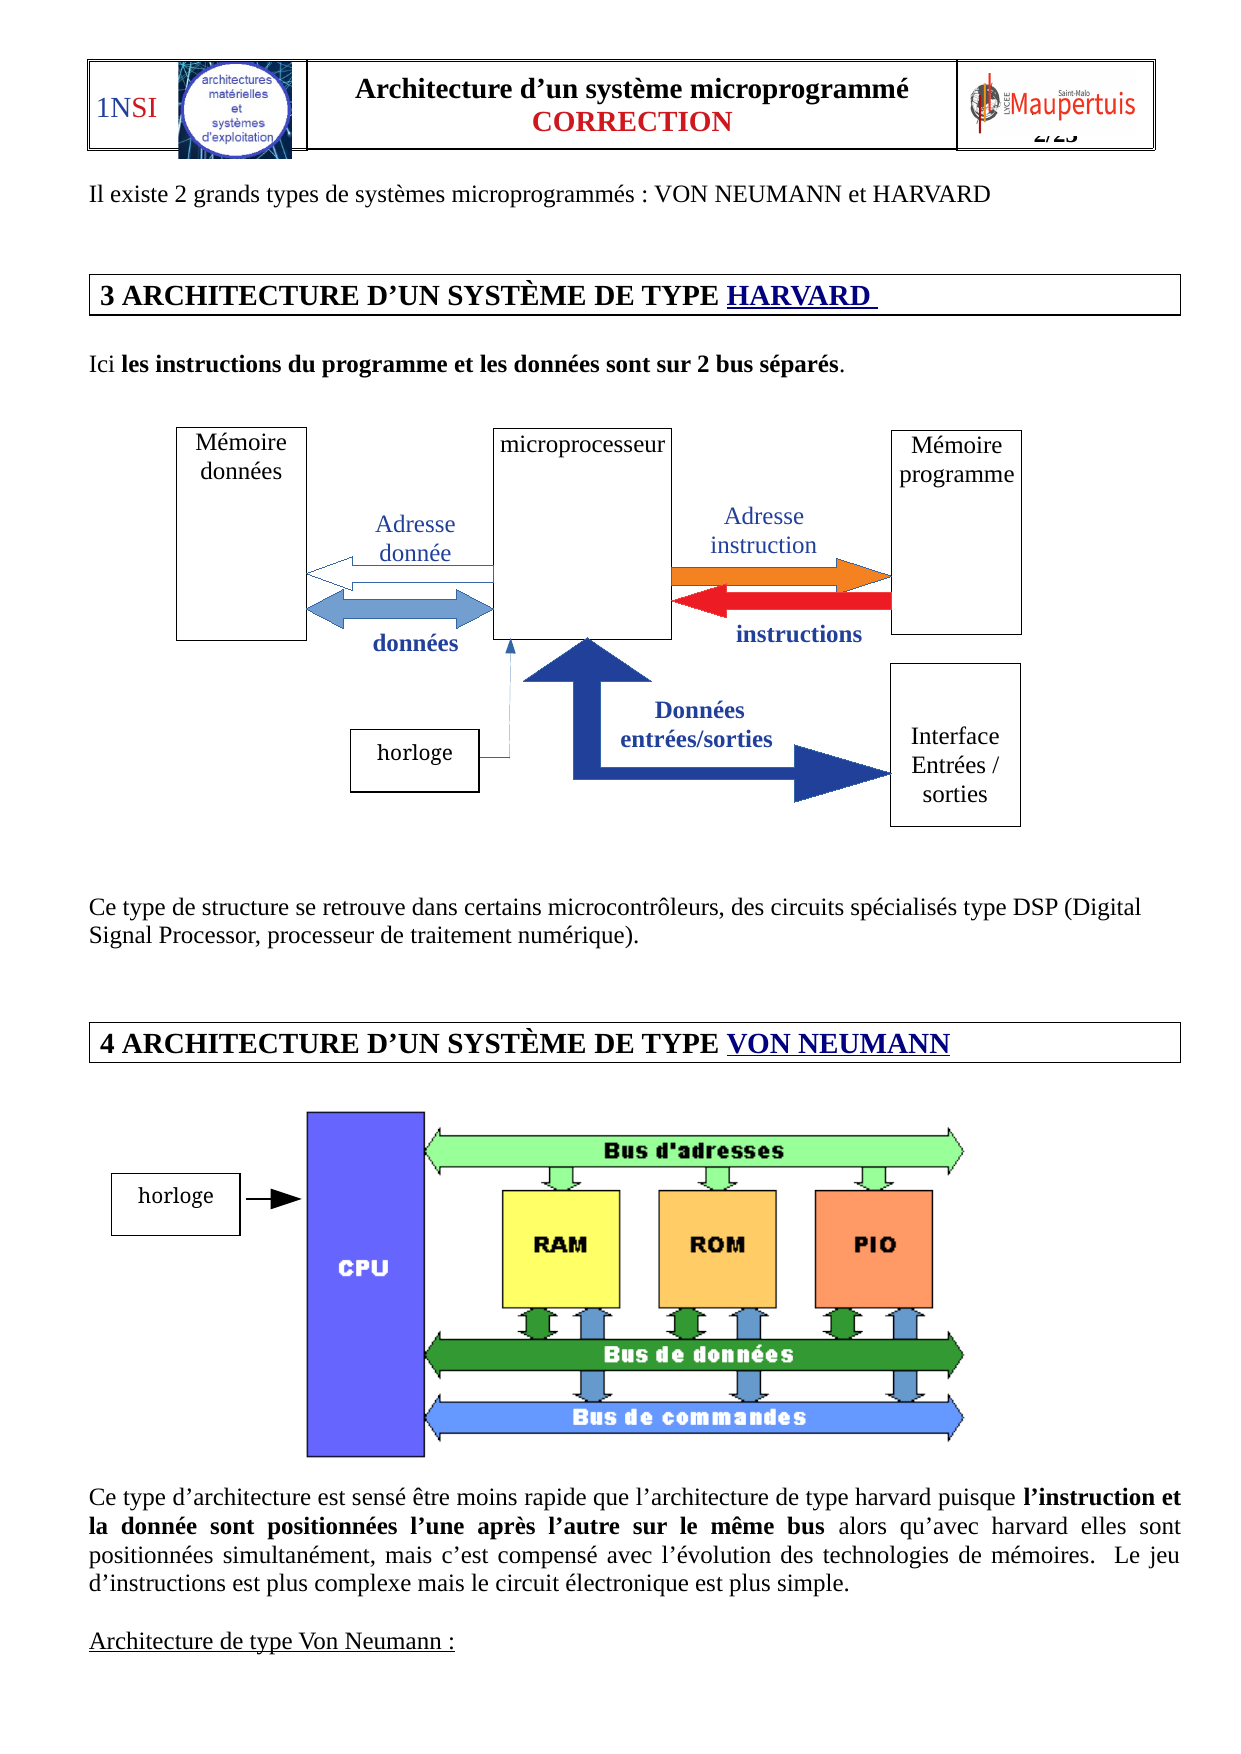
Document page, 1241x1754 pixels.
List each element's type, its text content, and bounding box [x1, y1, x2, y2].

text Ce type d’architecture est sensé être moins rapide que l’architecture de type harvard puisque l’instruction et la donnée sont positionnées l’une après l’autre sur le même bus alors qu’avec harvard elles sont positionnées simultanément, mais c’est compensé avec l’évolution des technologies de mémoires. Le jeu d’instructions est plus complexe mais le circuit électronique est plus simple. [88, 1482, 1181, 1597]
picture [970, 70, 1137, 136]
subtitle ARCHITECTURE D’UN SYSTÈME DE TYPE HARVARD [90, 275, 1180, 314]
picture [291, 1096, 979, 1472]
text horloge [366, 738, 463, 766]
text Ce type de structure se retrouve dans certains microcontrôleurs, des circuits spécialisés type DSP (Digital Signal Processor, processeur de traitement numérique). [88, 892, 1181, 949]
text Ici les instructions du programme et les données sont sur 2 bus séparés. [88, 349, 1181, 378]
subtitle ARCHITECTURE D’UN SYSTÈME DE TYPE VON NEUMANN [90, 1023, 1180, 1062]
text Architecture de type Von Neumann : [88, 1626, 1181, 1655]
text horloge [127, 1181, 224, 1210]
text Il existe 2 grands types de systèmes microprogrammés : VON NEUMANN et HARVARD [88, 179, 1181, 207]
picture [178, 62, 292, 159]
